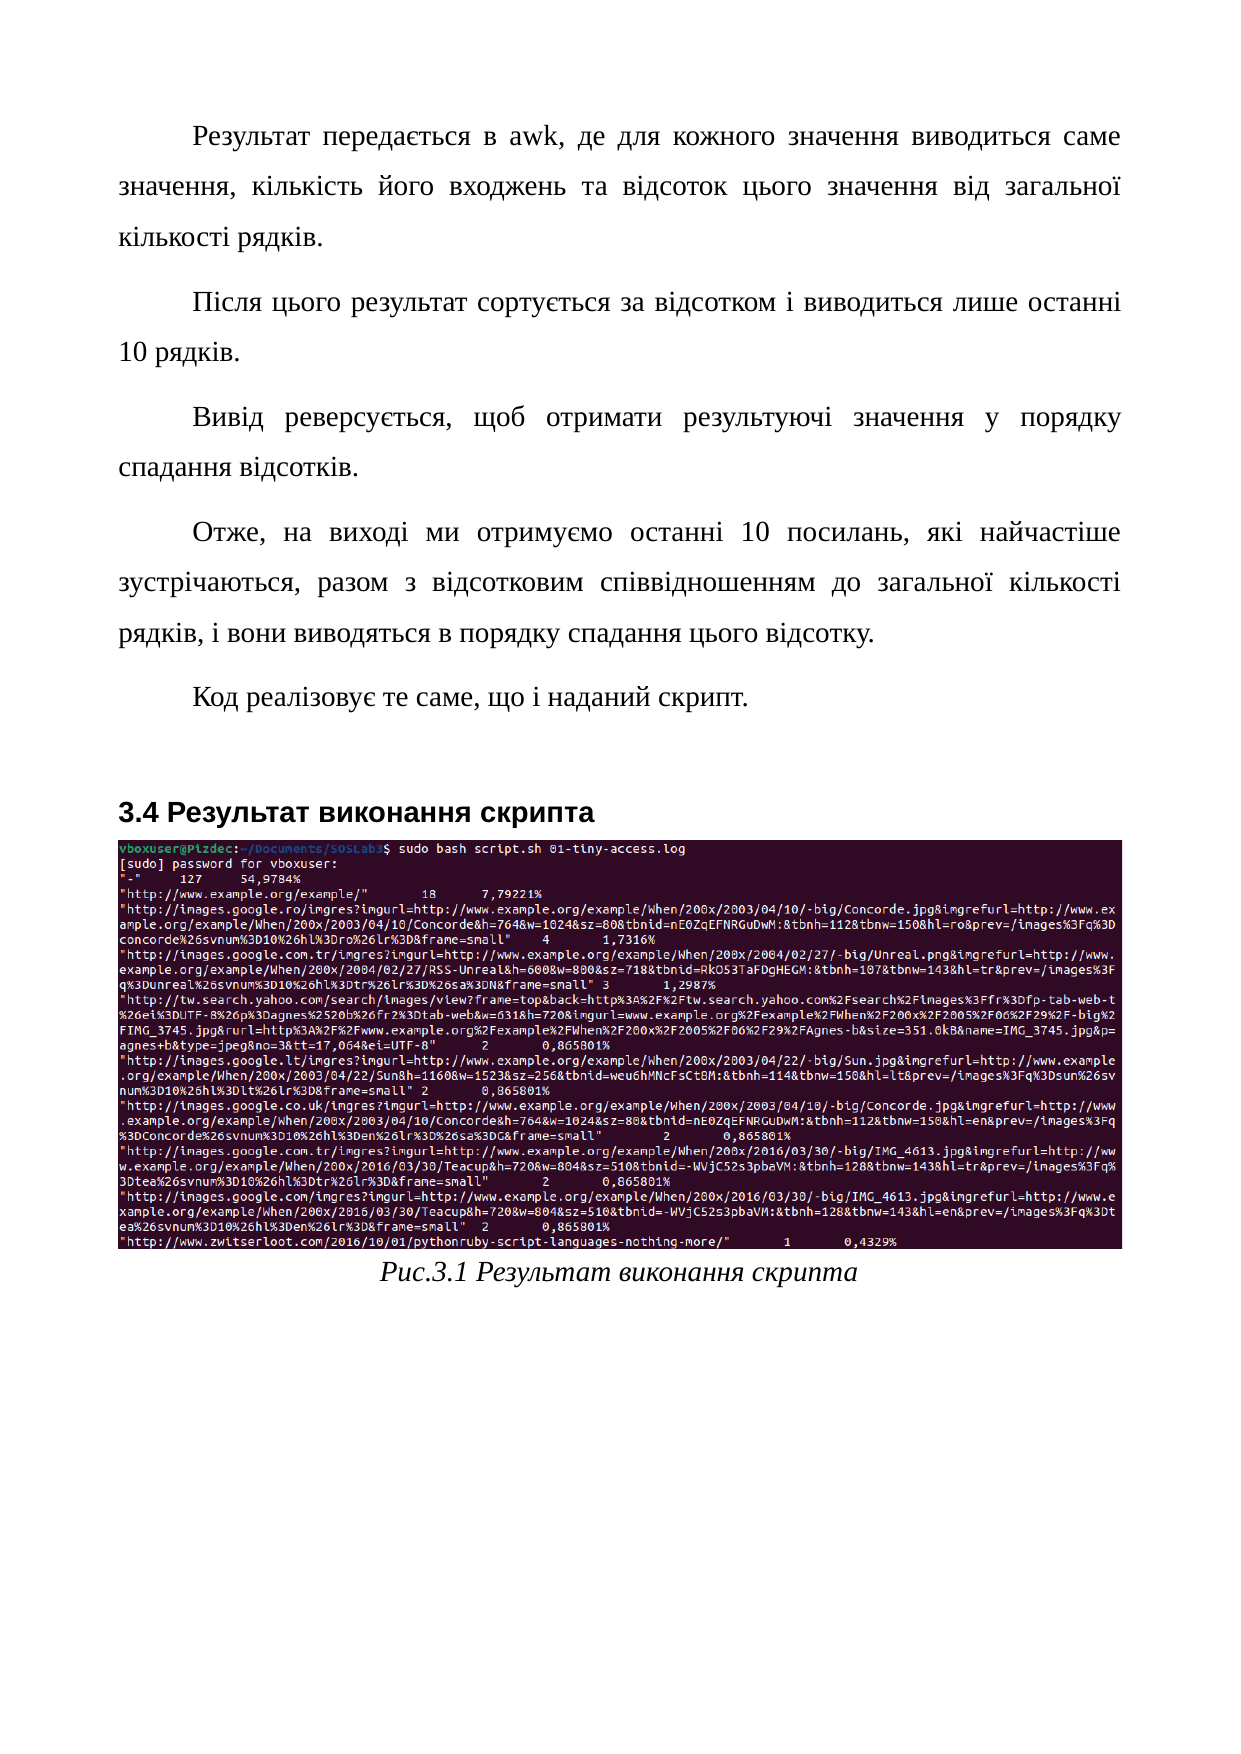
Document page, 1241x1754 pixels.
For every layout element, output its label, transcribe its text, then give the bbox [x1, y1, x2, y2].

subtitle 3.4 Результат виконання скрипта [118, 795, 1122, 828]
text Результат передається в awk, де для кожного значення виводиться саме значення, кількість його входжень та відсоток цього значення від загальної кількості рядків. [118, 118, 1122, 252]
text Отже, на виході ми отримуємо останні 10 посилань, які найчастіше зустрічаються, разом з відсотковим співвідношенням до загальної кількості рядків, і вони виводяться в порядку спадання цього відсотку. [118, 514, 1122, 648]
picture [118, 840, 1123, 1249]
text Рис.3.1 Результат виконання скрипта [118, 1249, 1122, 1287]
text Після цього результат сортується за відсотком і виводиться лише останні 10 рядків. [118, 284, 1122, 367]
text Код реалізовує те саме, що і наданий скрипт. [118, 679, 1122, 713]
text Вивід реверсується, щоб отримати результуючі значення у порядку спадання відсотків. [118, 399, 1122, 483]
